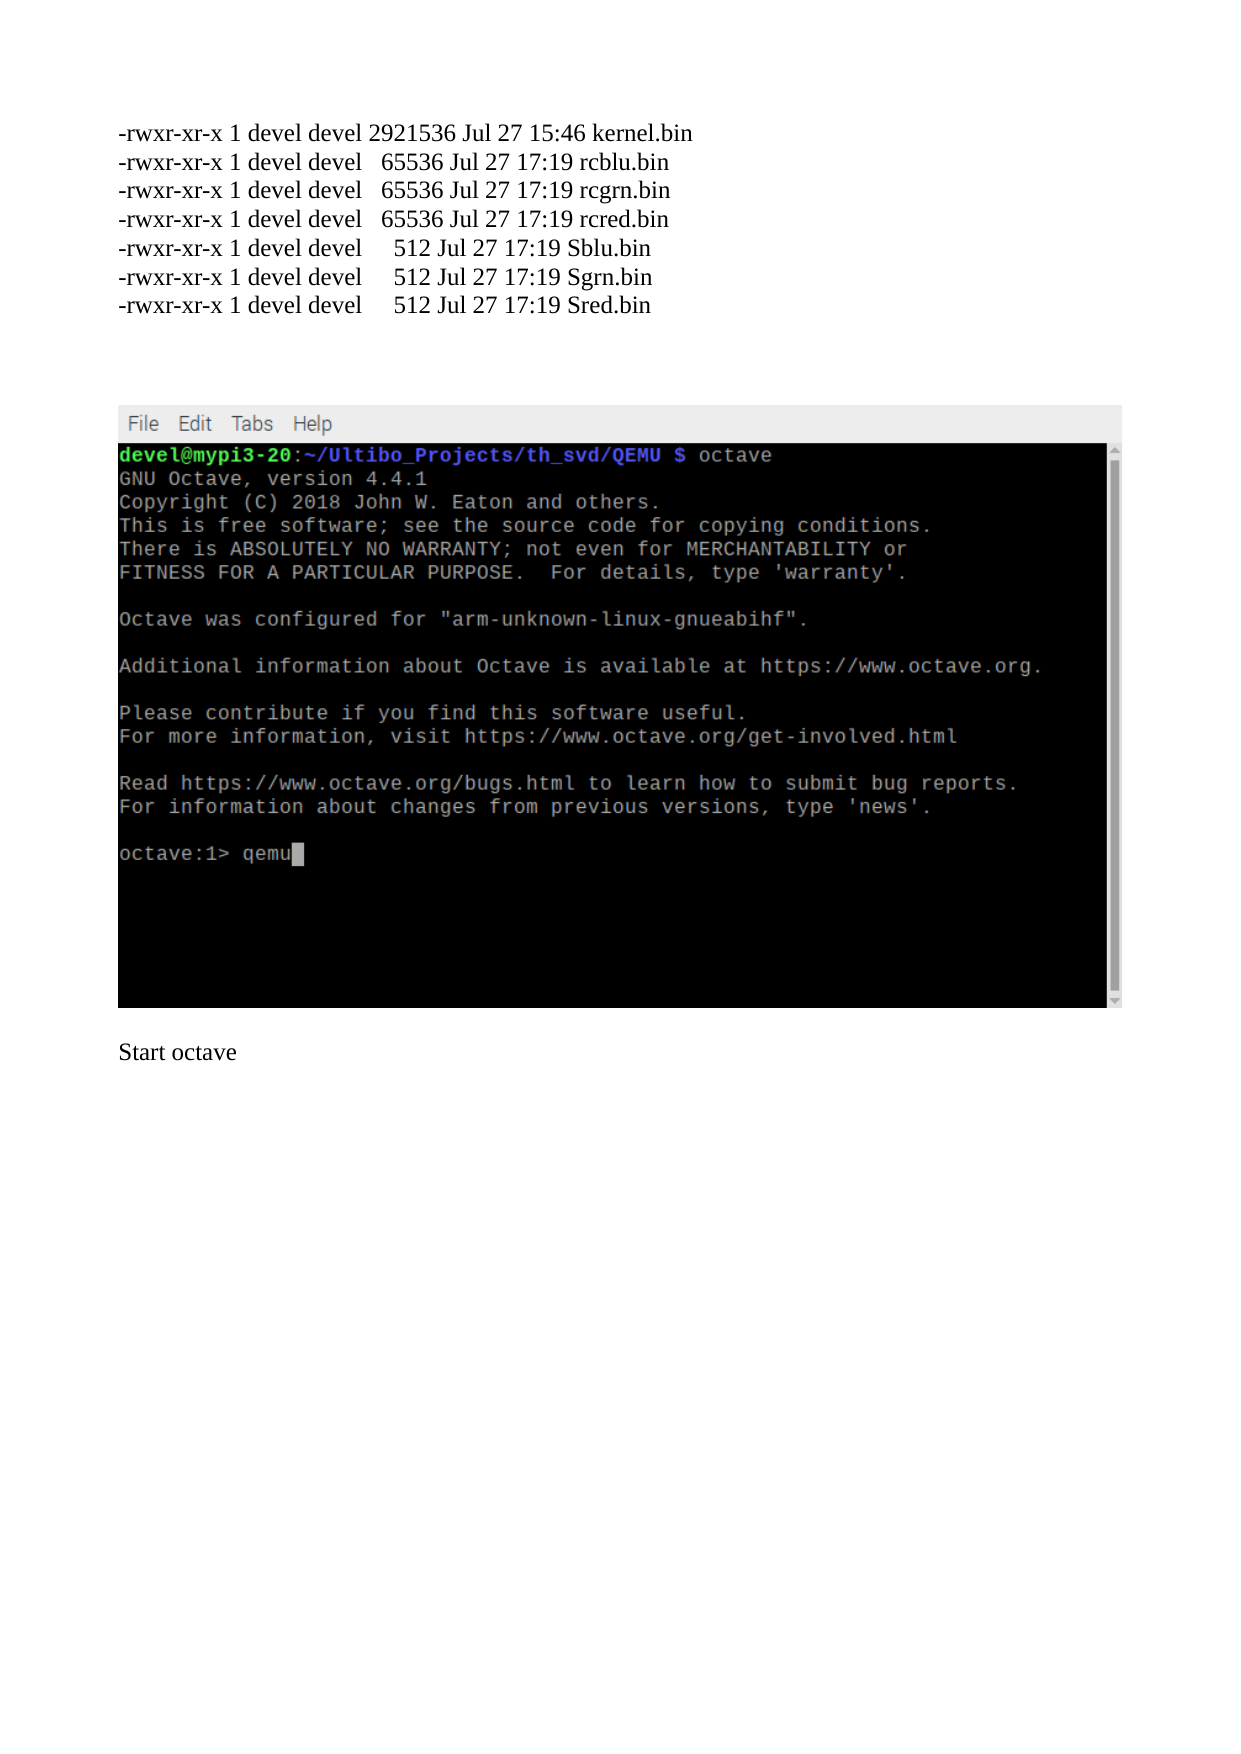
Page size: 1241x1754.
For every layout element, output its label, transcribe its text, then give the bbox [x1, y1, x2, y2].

text -rwxr-xr-x 1 devel devel 2921536 Jul 27 15:46 kernel.bin [118, 118, 1122, 147]
text -rwxr-xr-x 1 devel devel 65536 Jul 27 17:19 rcgrn.bin [118, 176, 1122, 204]
text -rwxr-xr-x 1 devel devel 512 Jul 27 17:19 Sgrn.bin [118, 262, 1122, 291]
text -rwxr-xr-x 1 devel devel 65536 Jul 27 17:19 rcred.bin [118, 204, 1122, 233]
text -rwxr-xr-x 1 devel devel 512 Jul 27 17:19 Sblu.bin [118, 233, 1122, 262]
text -rwxr-xr-x 1 devel devel 65536 Jul 27 17:19 rcblu.bin [118, 147, 1122, 176]
text -rwxr-xr-x 1 devel devel 512 Jul 27 17:19 Sred.bin [118, 291, 1122, 319]
text Start octave [118, 1037, 1122, 1065]
picture [118, 405, 1123, 1008]
